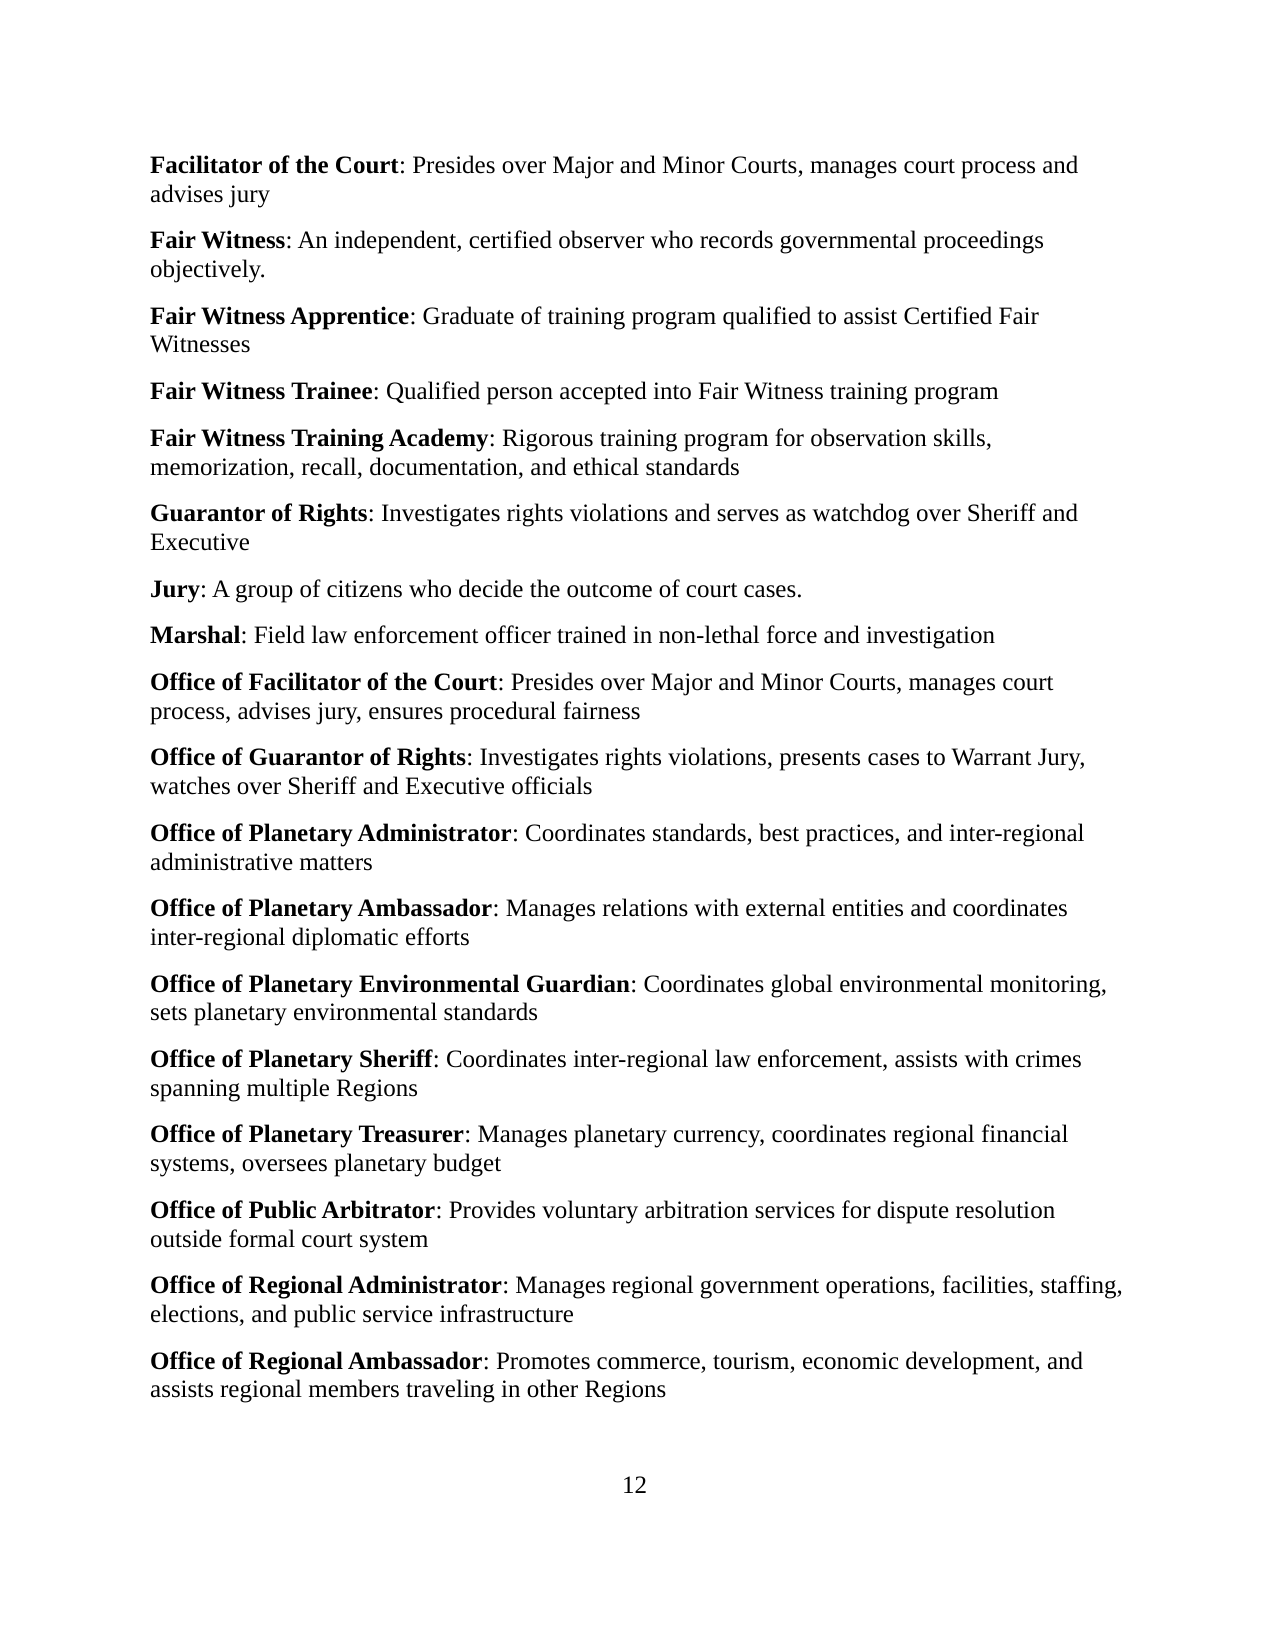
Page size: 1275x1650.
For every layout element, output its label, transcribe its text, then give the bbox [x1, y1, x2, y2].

text Office of Regional Administrator: Manages regional government operations, facilities, staffing, elections, and public service infrastructure [150, 1270, 1125, 1328]
text Guarantor of Rights: Investigates rights violations and serves as watchdog over Sheriff and Executive [150, 498, 1125, 556]
text Office of Planetary Sheriff: Coordinates inter-regional law enforcement, assists with crimes spanning multiple Regions [150, 1044, 1125, 1102]
text Fair Witness Training Academy: Rigorous training program for observation skills, memorization, recall, documentation, and ethical standards [150, 423, 1125, 480]
text Office of Regional Ambassador: Promotes commerce, tourism, economic development, and assists regional members traveling in other Regions [150, 1346, 1125, 1403]
text Office of Guarantor of Rights: Investigates rights violations, presents cases to Warrant Jury, watches over Sheriff and Executive officials [150, 742, 1125, 800]
text Fair Witness Trainee: Qualified person accepted into Fair Witness training program [150, 376, 1125, 405]
text Office of Public Arbitrator: Provides voluntary arbitration services for dispute resolution outside formal court system [150, 1195, 1125, 1252]
text Office of Planetary Environmental Guardian: Coordinates global environmental monitoring, sets planetary environmental standards [150, 969, 1125, 1026]
text Office of Planetary Administrator: Coordinates standards, best practices, and inter-regional administrative matters [150, 818, 1125, 875]
text Office of Facilitator of the Court: Presides over Major and Minor Courts, manages court process, advises jury, ensures procedural fairness [150, 667, 1125, 724]
text Fair Witness: An independent, certified observer who records governmental proceedings objectively. [150, 225, 1125, 283]
text Office of Planetary Ambassador: Manages relations with external entities and coordinates inter-regional diplomatic efforts [150, 893, 1125, 951]
text Office of Planetary Treasurer: Manages planetary currency, coordinates regional financial systems, oversees planetary budget [150, 1119, 1125, 1177]
text Marshal: Field law enforcement officer trained in non-lethal force and investigation [150, 620, 1125, 649]
text Facilitator of the Court: Presides over Major and Minor Courts, manages court process and advises jury [150, 150, 1125, 207]
text Jury: A group of citizens who decide the outcome of court cases. [150, 574, 1125, 602]
text Fair Witness Apprentice: Graduate of training program qualified to assist Certified Fair Witnesses [150, 301, 1125, 358]
